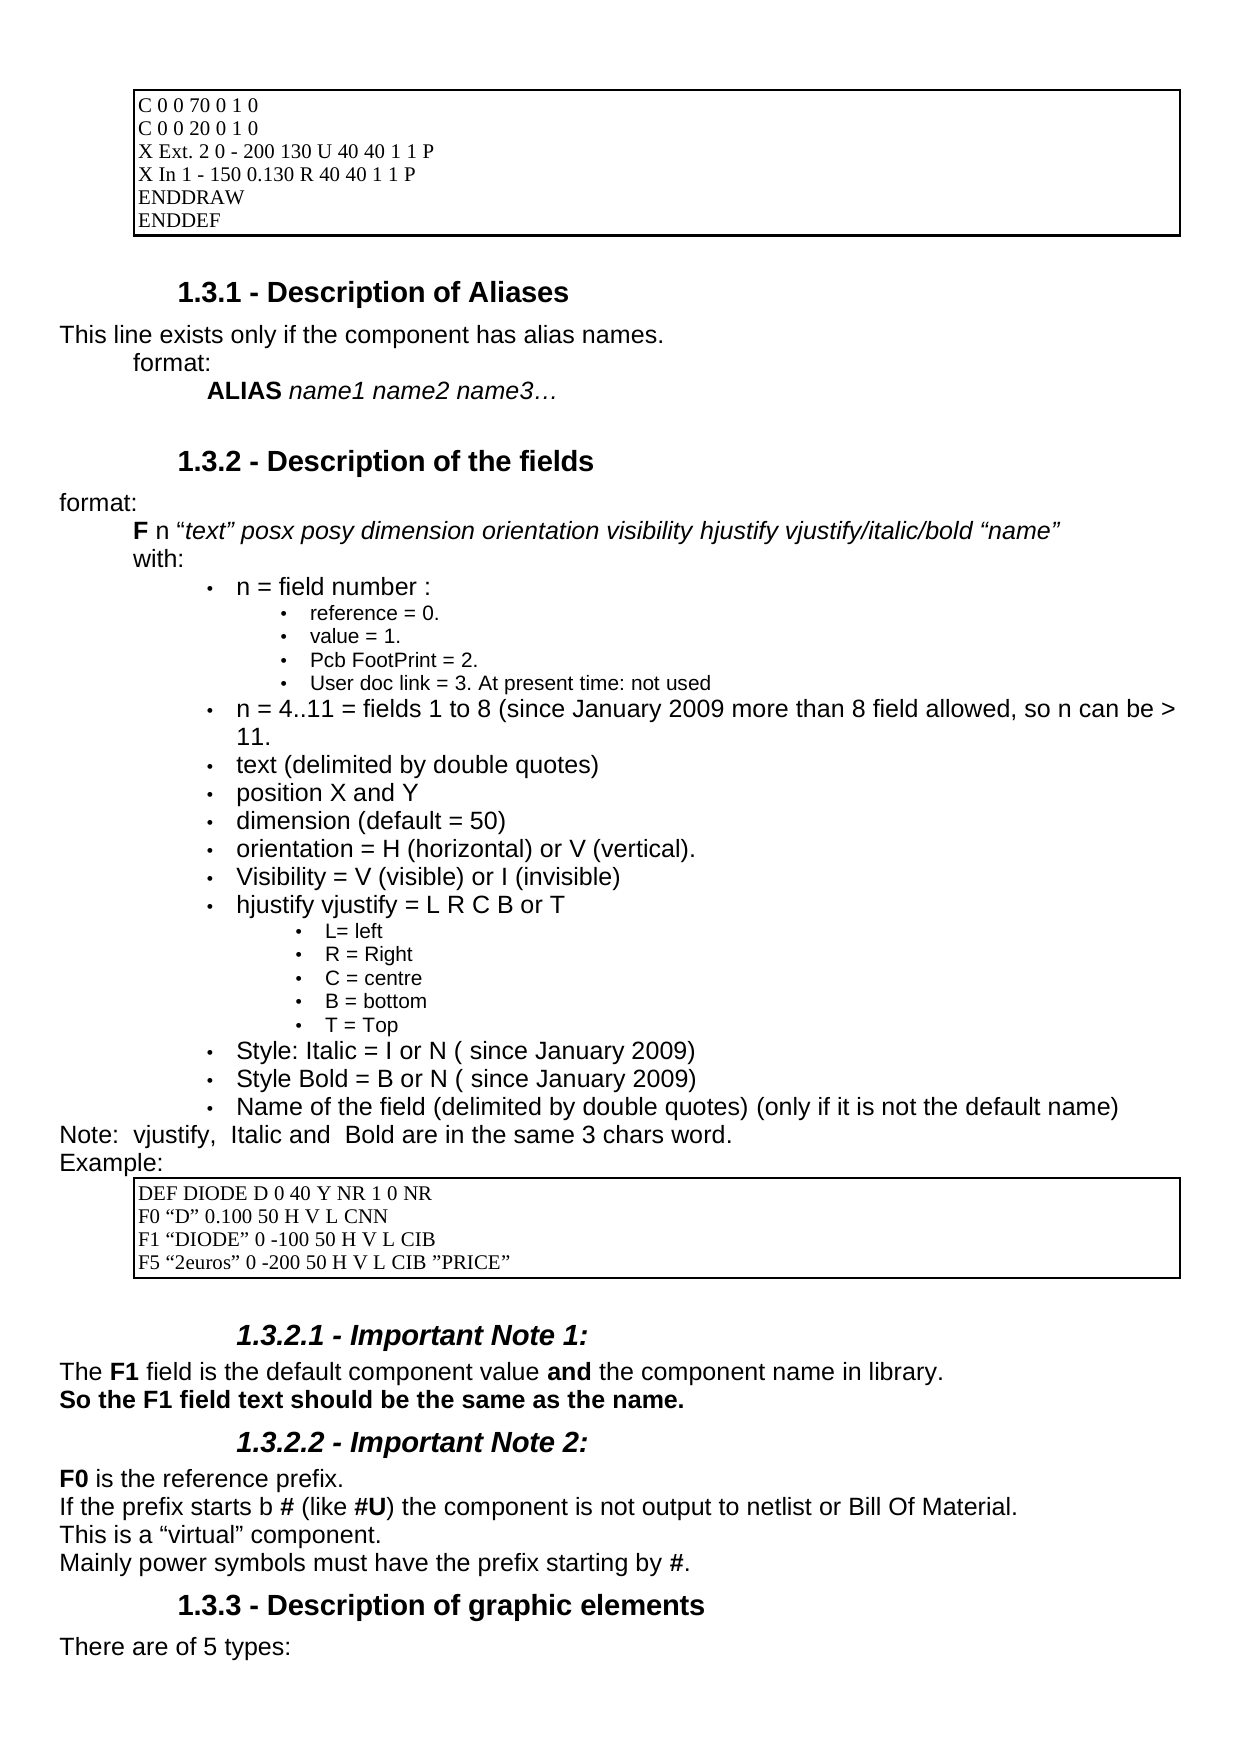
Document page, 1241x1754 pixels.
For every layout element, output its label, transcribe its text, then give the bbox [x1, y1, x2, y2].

text X Ext. 2 0 - 200 130 U 40 40 1 1 P [135, 134, 1179, 158]
list B = bottom [295, 990, 1181, 1013]
text DEF DIODE D 0 40 Y NR 1 0 NR [135, 1179, 1179, 1200]
list R = Right [295, 943, 1181, 966]
subtitle Description of the fields [177, 444, 1181, 477]
list Pcb FootPrint = 2. [280, 648, 1181, 672]
list C = centre [295, 966, 1181, 990]
text Mainly power symbols must have the prefix starting by #. [59, 1549, 1181, 1577]
list hjustify vjustify = L R C B or T [207, 891, 1181, 919]
list Visibility = V (visible) or I (invisible) [207, 863, 1181, 891]
text F n “text” posx posy dimension orientation visibility hjustify vjustify/italic/bold “name” [133, 517, 1181, 545]
text Example: [59, 1149, 1181, 1177]
list position X and Y [207, 779, 1181, 807]
subtitle Description of graphic elements [177, 1588, 1181, 1621]
text F0 “D” 0.100 50 H V L CNN [135, 1200, 1179, 1223]
text This line exists only if the component has alias names. [59, 321, 1181, 349]
text C 0 0 70 0 1 0 [135, 91, 1179, 112]
text So the F1 field text should be the same as the name. [59, 1386, 1181, 1414]
list reference = 0. [280, 601, 1181, 624]
list dimension (default = 50) [207, 807, 1181, 835]
list Style: Italic = I or N ( since January 2009) [207, 1037, 1181, 1065]
text This is a “virtual” component. [59, 1521, 1181, 1549]
text If the prefix starts b # (like #U) the component is not output to netlist or Bill Of Material. [59, 1493, 1181, 1521]
text ENDDRAW [135, 181, 1179, 204]
subtitle Important Note 1: [236, 1319, 1181, 1351]
text X In 1 - 150 0.130 R 40 40 1 1 P [135, 158, 1179, 181]
subtitle Important Note 2: [236, 1426, 1181, 1458]
list User doc link = 3. At present time: not used [280, 672, 1181, 695]
text The F1 field is the default component value and the component name in library. [59, 1358, 1181, 1386]
subtitle Description of Aliases [177, 276, 1181, 309]
text ALIAS name1 name2 name3… [207, 377, 1181, 405]
list T = Top [295, 1013, 1181, 1037]
list text (delimited by double quotes) [207, 751, 1181, 779]
text C 0 0 20 0 1 0 [135, 112, 1179, 134]
text with: [133, 545, 1181, 573]
list value = 1. [280, 624, 1181, 648]
text Note: vjustify, Italic and Bold are in the same 3 chars word. [59, 1121, 1181, 1149]
text ENDDEF [135, 204, 1179, 234]
list n = field number : [207, 573, 1181, 601]
list Style Bold = B or N ( since January 2009) [207, 1065, 1181, 1093]
text F5 “2euros” 0 -200 50 H V L CIB ”PRICE” [135, 1246, 1179, 1277]
text format: [59, 489, 1181, 517]
list L= left [295, 919, 1181, 943]
text format: [133, 349, 1181, 377]
list n = 4..11 = fields 1 to 8 (since January 2009 more than 8 field allowed, so n can be > 11. [207, 695, 1181, 751]
text F0 is the reference prefix. [59, 1465, 1181, 1493]
text There are of 5 types: [59, 1633, 1181, 1661]
list Name of the field (delimited by double quotes) (only if it is not the default name) [207, 1093, 1181, 1121]
text F1 “DIODE” 0 -100 50 H V L CIB [135, 1223, 1179, 1246]
list orientation = H (horizontal) or V (vertical). [207, 835, 1181, 863]
